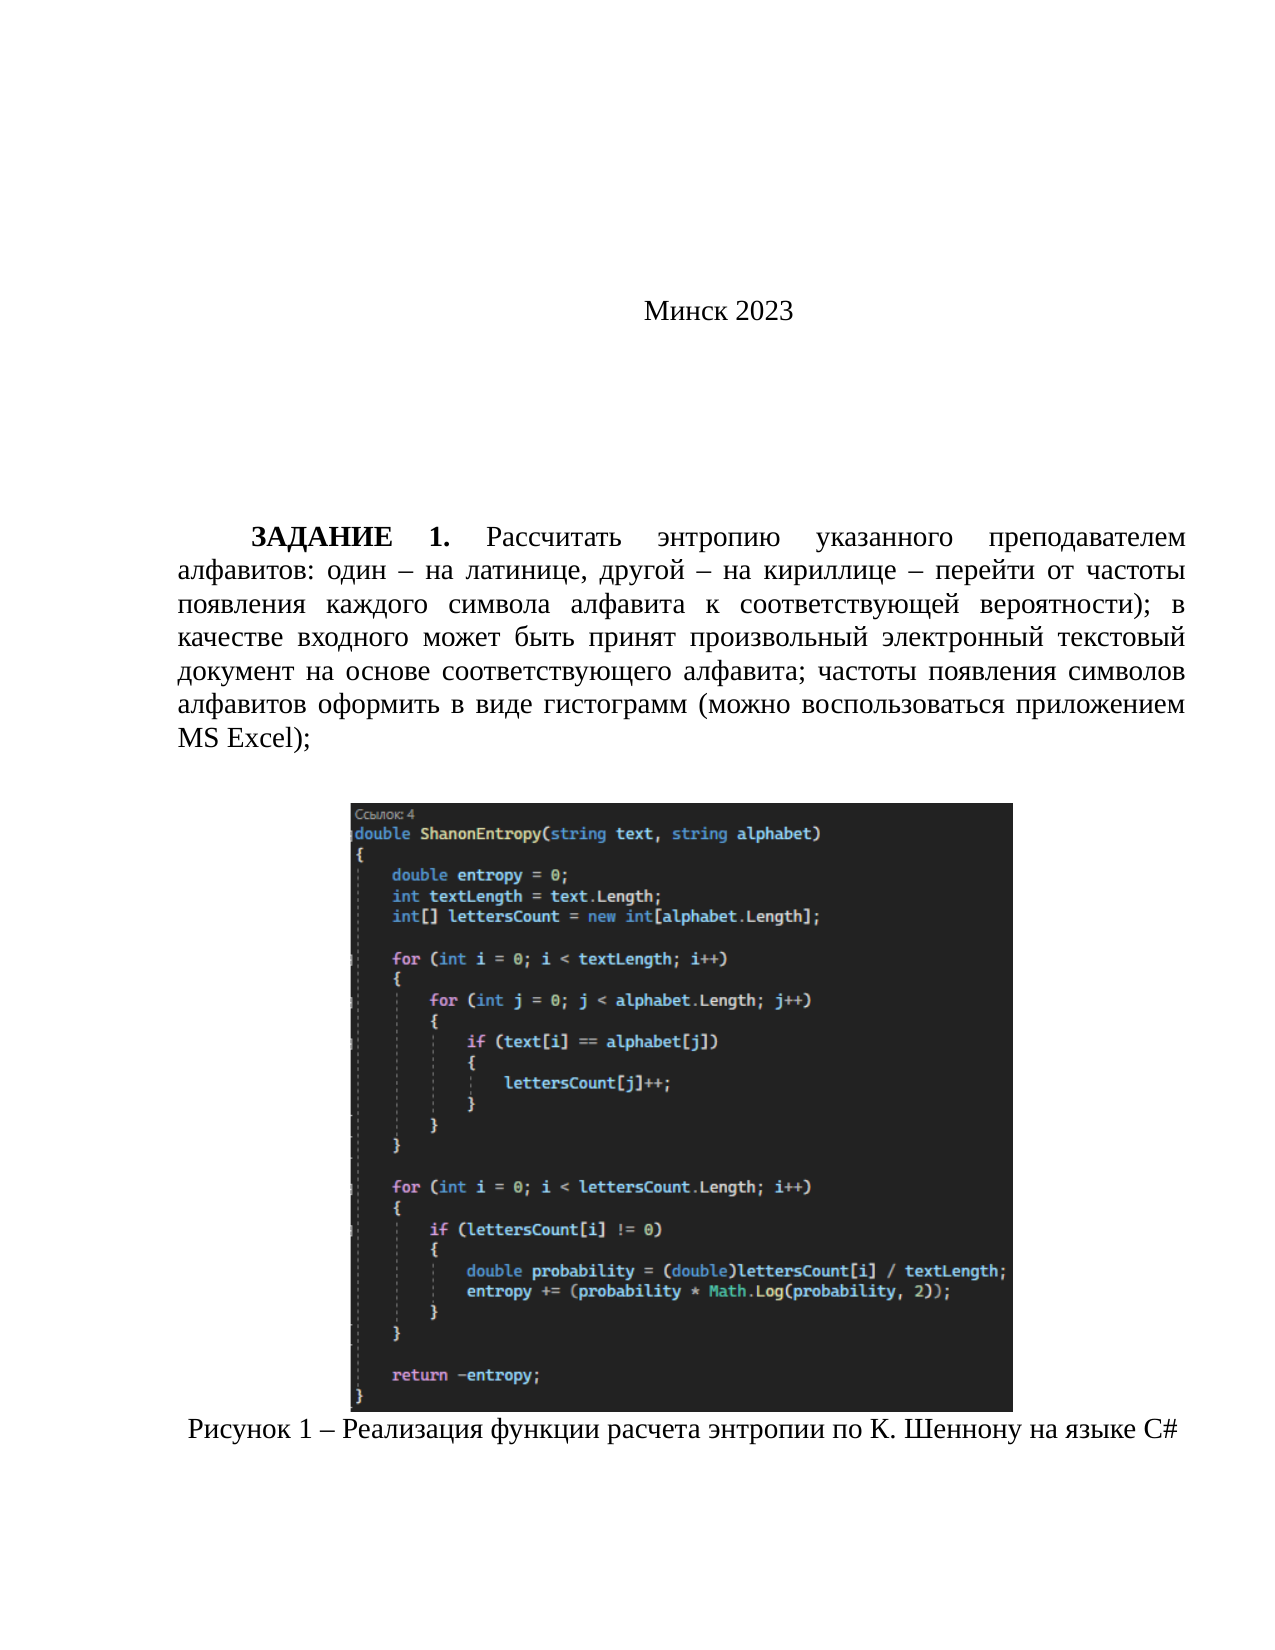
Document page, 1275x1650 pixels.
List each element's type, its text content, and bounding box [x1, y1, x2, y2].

text ЗАДАНИЕ 1. Рассчитать энтропию указанного преподавателем алфавитов: один – на латинице, другой – на кириллице – перейти от частоты появления каждого символа алфавита к соответствующей вероятности); в качестве входного может быть принят произвольный электронный текстовый документ на основе соответствующего алфавита; частоты появления символов алфавитов оформить в виде гистограмм (можно воспользоваться приложением MS Excel); [177, 519, 1186, 753]
text Рисунок 1 – Реализация функции расчета энтропии по К. Шеннону на языке С# [177, 804, 1186, 1445]
picture [350, 803, 1013, 1412]
text Минск 2023 [177, 293, 1186, 327]
